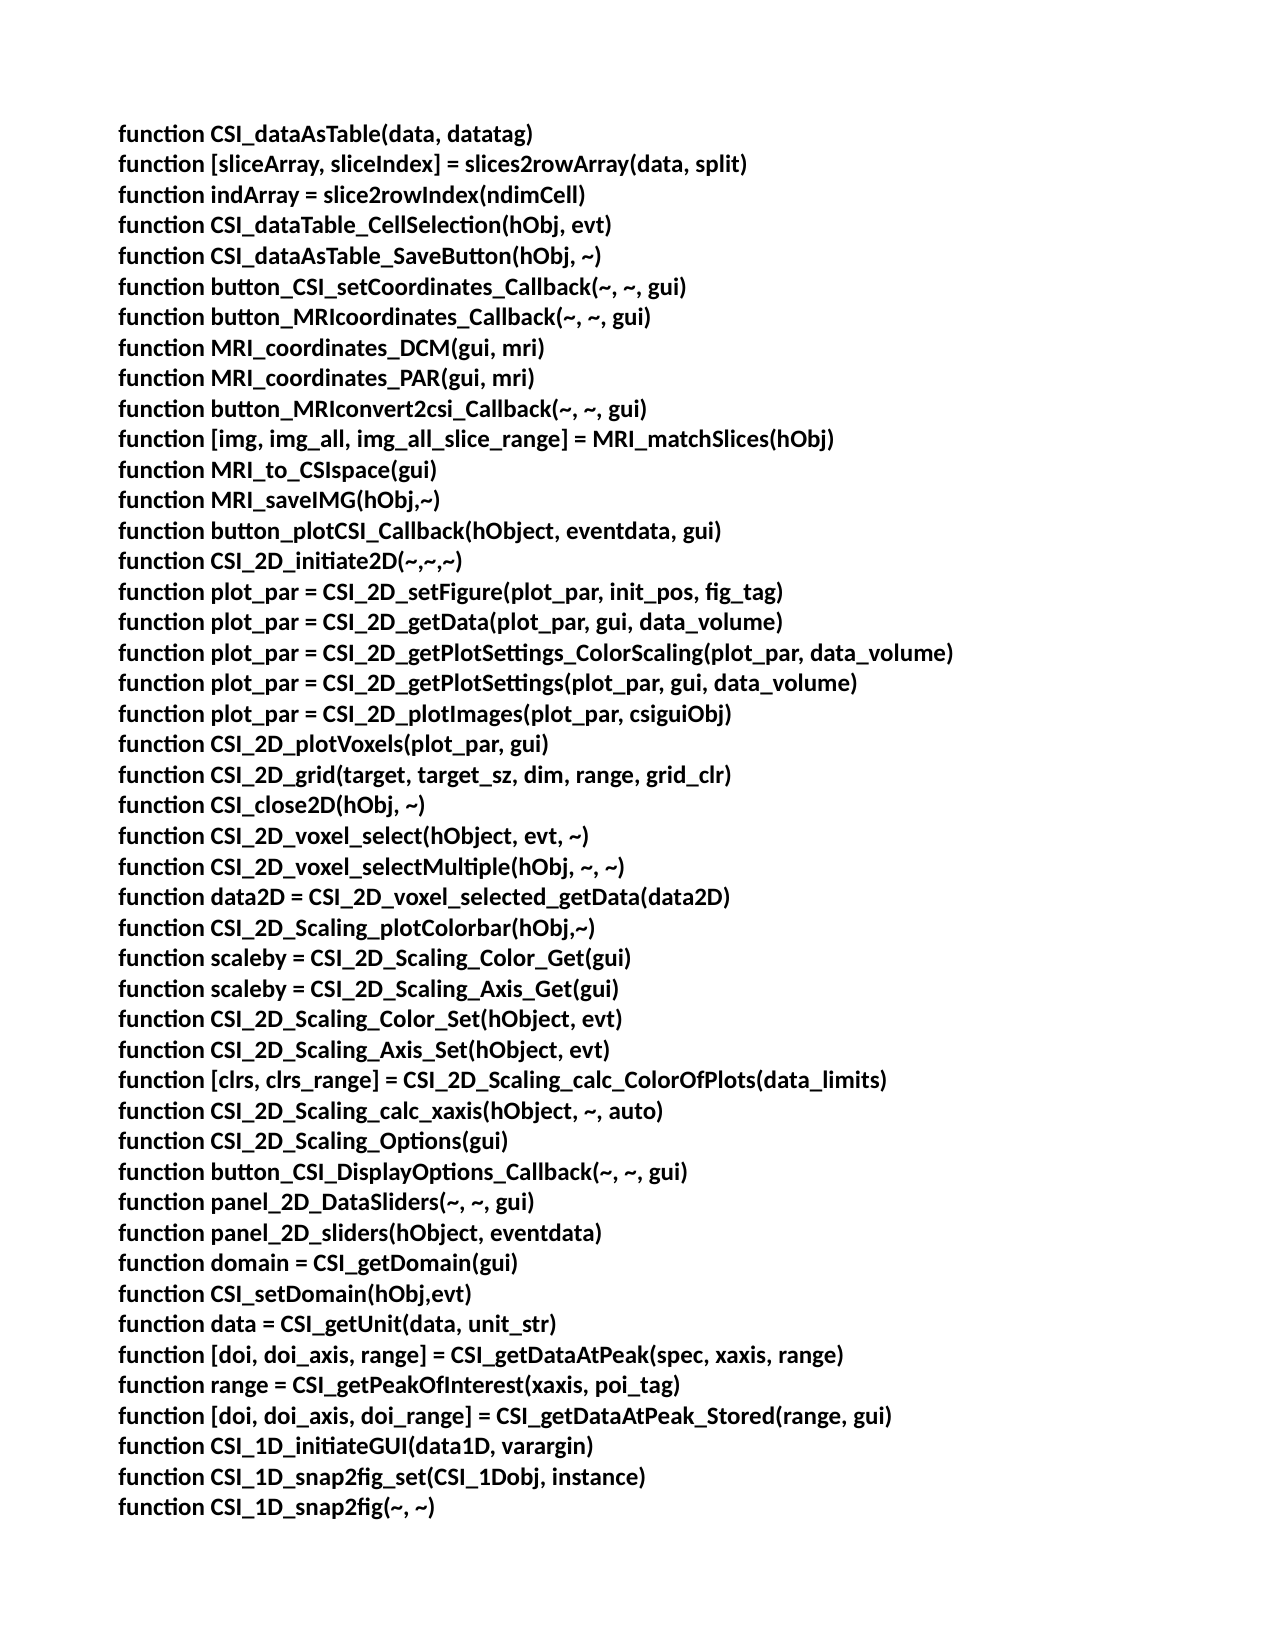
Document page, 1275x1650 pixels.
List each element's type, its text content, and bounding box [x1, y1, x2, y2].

text function CSI_2D_plotVoxels(plot_par, gui) [118, 728, 1157, 759]
text function [img, img_all, img_all_slice_range] = MRI_matchSlices(hObj) [118, 423, 1157, 454]
text function panel_2D_DataSliders(~, ~, gui) [118, 1186, 1157, 1217]
text function CSI_close2D(hObj, ~) [118, 789, 1157, 820]
text function scaleby = CSI_2D_Scaling_Axis_Get(gui) [118, 973, 1157, 1003]
text function [doi, doi_axis, range] = CSI_getDataAtPeak(spec, xaxis, range) [118, 1339, 1157, 1369]
text function CSI_dataAsTable(data, datatag) [118, 118, 1157, 149]
text function panel_2D_sliders(hObject, eventdata) [118, 1217, 1157, 1247]
text function range = CSI_getPeakOfInterest(xaxis, poi_tag) [118, 1369, 1157, 1400]
text function MRI_coordinates_PAR(gui, mri) [118, 362, 1157, 393]
text function CSI_2D_voxel_select(hObject, evt, ~) [118, 820, 1157, 851]
text function CSI_1D_snap2fig(~, ~) [118, 1492, 1157, 1522]
text function CSI_2D_initiate2D(~,~,~) [118, 545, 1157, 576]
text function [doi, doi_axis, doi_range] = CSI_getDataAtPeak_Stored(range, gui) [118, 1400, 1157, 1431]
text function [clrs, clrs_range] = CSI_2D_Scaling_calc_ColorOfPlots(data_limits) [118, 1064, 1157, 1095]
text function CSI_2D_voxel_selectMultiple(hObj, ~, ~) [118, 851, 1157, 881]
text function plot_par = CSI_2D_getPlotSettings_ColorScaling(plot_par, data_volume) [118, 637, 1157, 667]
text function CSI_2D_Scaling_plotColorbar(hObj,~) [118, 912, 1157, 942]
text function data2D = CSI_2D_voxel_selected_getData(data2D) [118, 881, 1157, 912]
text function button_MRIconvert2csi_Callback(~, ~, gui) [118, 393, 1157, 423]
text function button_plotCSI_Callback(hObject, eventdata, gui) [118, 515, 1157, 545]
text function domain = CSI_getDomain(gui) [118, 1247, 1157, 1278]
text function CSI_1D_snap2fig_set(CSI_1Dobj, instance) [118, 1461, 1157, 1492]
text function data = CSI_getUnit(data, unit_str) [118, 1308, 1157, 1339]
text function CSI_dataTable_CellSelection(hObj, evt) [118, 210, 1157, 240]
text function CSI_1D_initiateGUI(data1D, varargin) [118, 1431, 1157, 1461]
text function plot_par = CSI_2D_setFigure(plot_par, init_pos, fig_tag) [118, 576, 1157, 606]
text function button_CSI_setCoordinates_Callback(~, ~, gui) [118, 271, 1157, 301]
text function scaleby = CSI_2D_Scaling_Color_Get(gui) [118, 942, 1157, 973]
text function CSI_2D_Scaling_calc_xaxis(hObject, ~, auto) [118, 1095, 1157, 1125]
text function MRI_saveIMG(hObj,~) [118, 484, 1157, 515]
text function CSI_dataAsTable_SaveButton(hObj, ~) [118, 240, 1157, 271]
text function CSI_2D_Scaling_Color_Set(hObject, evt) [118, 1003, 1157, 1034]
text function [sliceArray, sliceIndex] = slices2rowArray(data, split) [118, 149, 1157, 179]
text function button_CSI_DisplayOptions_Callback(~, ~, gui) [118, 1156, 1157, 1186]
text function CSI_setDomain(hObj,evt) [118, 1278, 1157, 1308]
text function button_MRIcoordinates_Callback(~, ~, gui) [118, 301, 1157, 332]
text function MRI_coordinates_DCM(gui, mri) [118, 332, 1157, 362]
text function CSI_2D_grid(target, target_sz, dim, range, grid_clr) [118, 759, 1157, 789]
text function indArray = slice2rowIndex(ndimCell) [118, 179, 1157, 210]
text function plot_par = CSI_2D_getData(plot_par, gui, data_volume) [118, 606, 1157, 637]
text function plot_par = CSI_2D_plotImages(plot_par, csiguiObj) [118, 698, 1157, 728]
text function MRI_to_CSIspace(gui) [118, 454, 1157, 484]
text function CSI_2D_Scaling_Axis_Set(hObject, evt) [118, 1034, 1157, 1064]
text function CSI_2D_Scaling_Options(gui) [118, 1125, 1157, 1156]
text function plot_par = CSI_2D_getPlotSettings(plot_par, gui, data_volume) [118, 667, 1157, 698]
